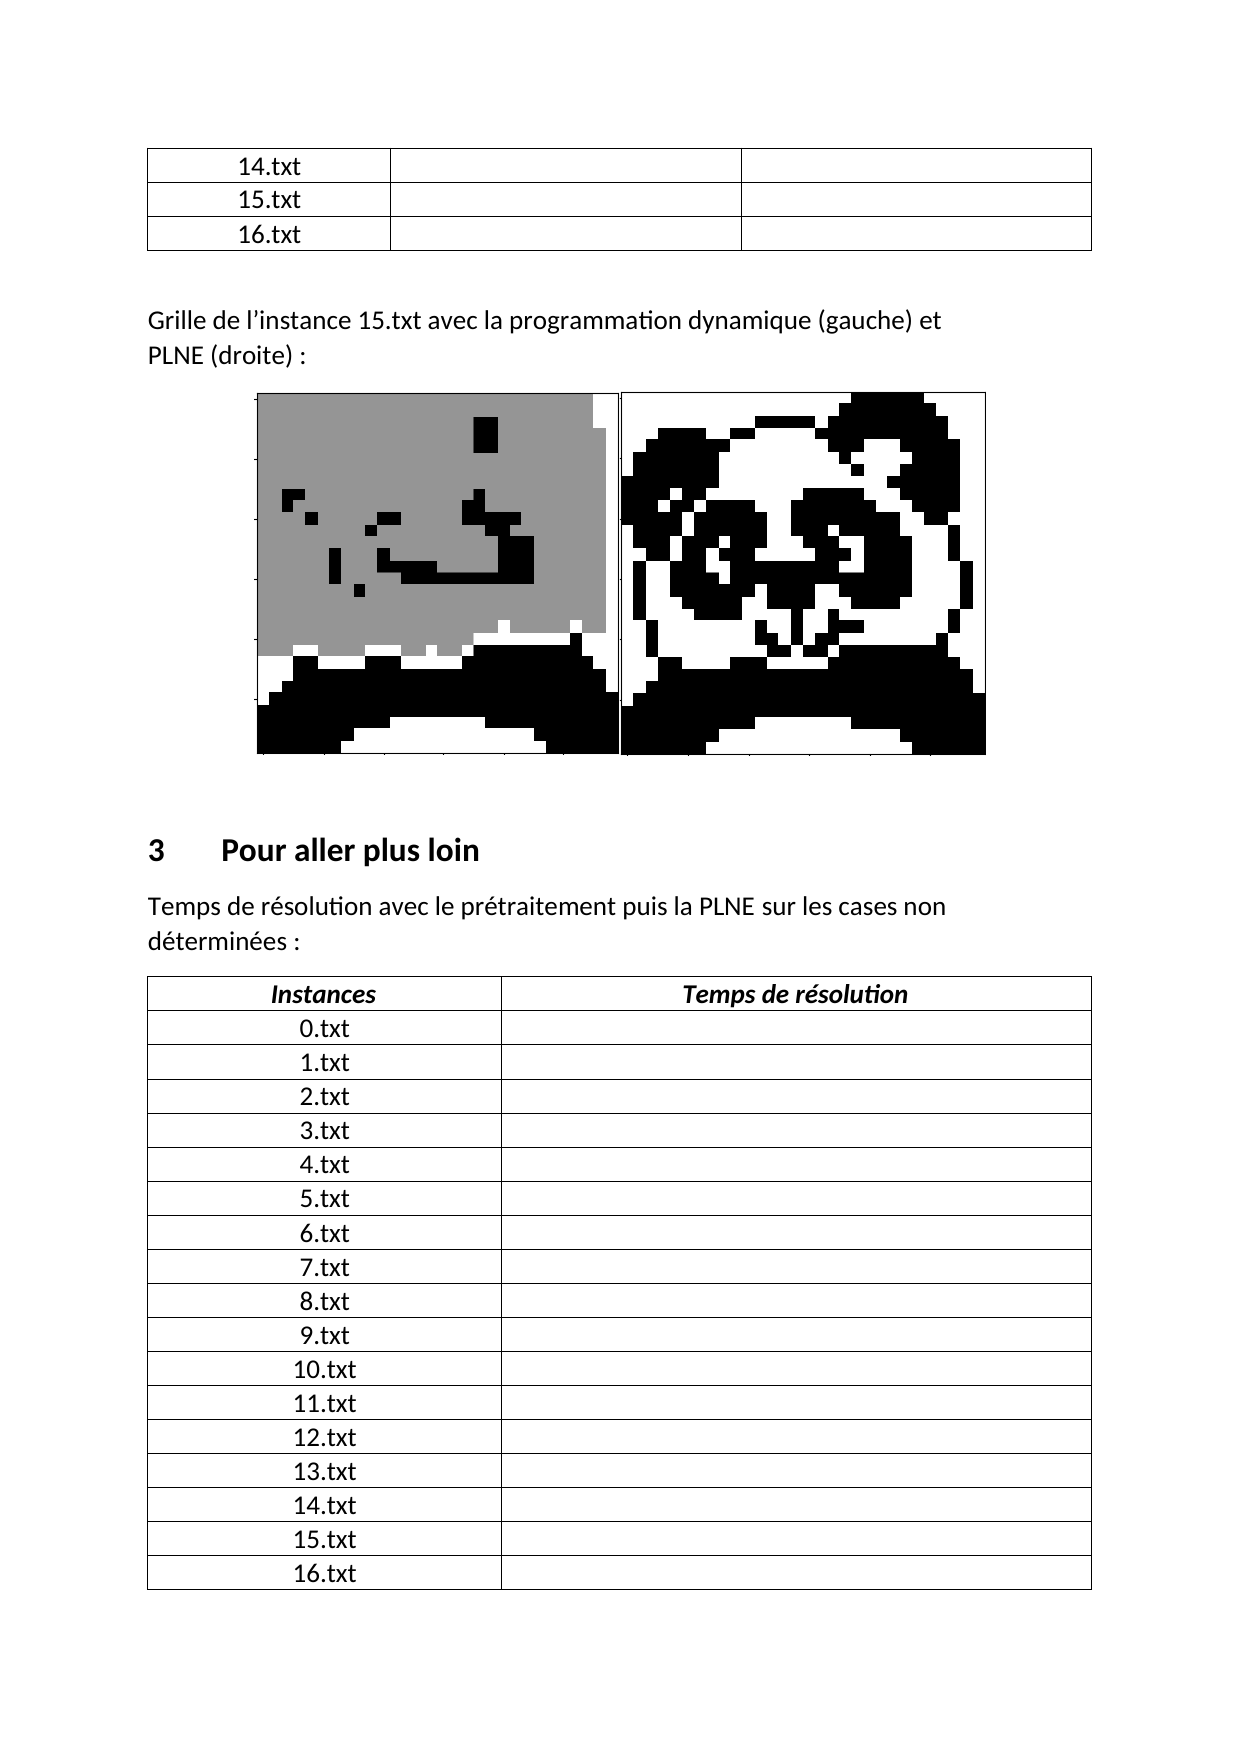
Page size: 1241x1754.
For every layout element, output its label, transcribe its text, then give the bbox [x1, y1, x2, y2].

table_cell [502, 1216, 1091, 1249]
table_cell 7.txt [148, 1250, 501, 1283]
table_cell 8.txt [148, 1284, 501, 1317]
table_cell 15.txt [148, 1522, 501, 1555]
table_cell [502, 1352, 1091, 1385]
table_cell [502, 1488, 1091, 1521]
table_cell [502, 1045, 1091, 1078]
table_cell [391, 149, 741, 182]
table_cell [502, 1284, 1091, 1317]
table_cell 2.txt [148, 1080, 501, 1112]
table_cell 4.txt [148, 1148, 501, 1181]
table_cell 14.txt [148, 149, 390, 182]
table_cell [502, 1522, 1091, 1555]
table_cell [502, 1318, 1091, 1351]
table_cell 5.txt [148, 1182, 501, 1215]
table_cell [502, 1114, 1091, 1147]
table_cell [502, 1182, 1091, 1215]
table_cell [502, 1556, 1091, 1589]
table_cell [391, 217, 741, 250]
table_cell 1.txt [148, 1045, 501, 1078]
table_header Temps de résolution [502, 977, 1091, 1010]
table_cell 15.txt [148, 183, 390, 216]
table_cell 13.txt [148, 1454, 501, 1487]
table_cell 9.txt [148, 1318, 501, 1351]
table_cell [742, 183, 1091, 216]
table_cell 0.txt [148, 1011, 501, 1044]
list Pour aller plus loin [148, 829, 1093, 869]
table_cell 11.txt [148, 1386, 501, 1419]
table_header Instances [148, 977, 501, 1010]
table_cell [502, 1420, 1091, 1453]
text Temps de résolution avec le prétraitement puis la PLNE sur les cases non déterminées : [148, 889, 1093, 957]
table_cell [742, 217, 1091, 250]
text Grille de l’instance 15.txt avec la programmation dynamique (gauche) et PLNE (droite) : [148, 303, 1093, 371]
table_cell 16.txt [148, 1556, 501, 1589]
table_cell [502, 1454, 1091, 1487]
table_cell [502, 1148, 1091, 1181]
table_cell 6.txt [148, 1216, 501, 1249]
table_cell [502, 1386, 1091, 1419]
table_cell [502, 1080, 1091, 1112]
table_cell [502, 1011, 1091, 1044]
table_cell [391, 183, 741, 216]
table_cell 16.txt [148, 217, 390, 250]
table_cell 12.txt [148, 1420, 501, 1453]
table_cell 3.txt [148, 1114, 501, 1147]
table_cell 14.txt [148, 1488, 501, 1521]
table_cell [742, 149, 1091, 182]
table_cell 10.txt [148, 1352, 501, 1385]
table_cell [502, 1250, 1091, 1283]
